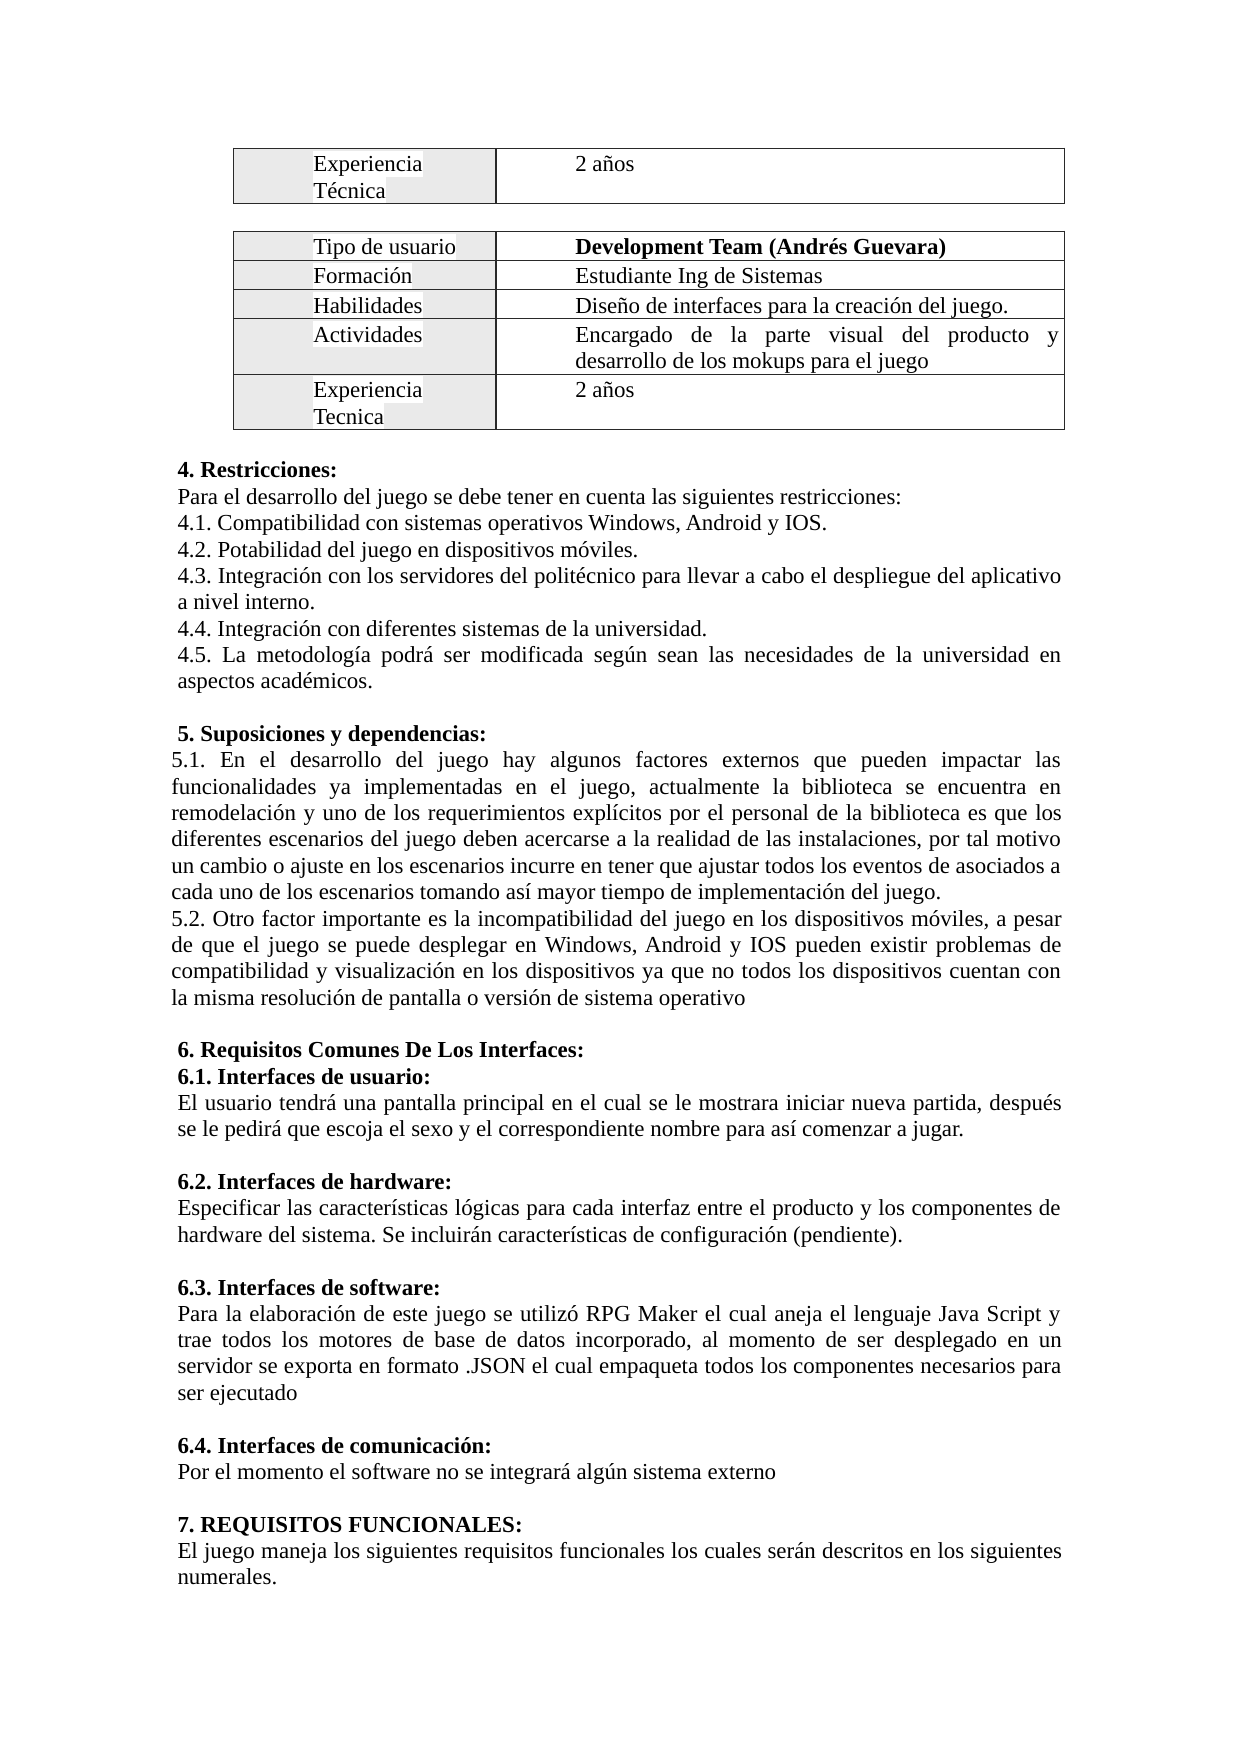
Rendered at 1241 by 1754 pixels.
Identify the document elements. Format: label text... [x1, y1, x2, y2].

text 6. Requisitos Comunes De Los Interfaces: [585, 1036, 1063, 1063]
text 7. REQUISITOS FUNCIONALES: [522, 1511, 1063, 1537]
list 4.2. Potabilidad del juego en dispositivos móviles. [639, 536, 1063, 562]
subtitle 5. Suposiciones y dependencias: [487, 720, 1063, 746]
text Para la elaboración de este juego se utilizó RPG Maker el cual aneja el lenguaje Java Script y trae todos los motores de base de datos incorporado, al momento de ser desplegado en un servidor se exporta en formato .JSON el cual empaqueta todos los componentes necesarios para ser ejecutado [297, 1379, 1063, 1405]
table_cell 2 años [497, 149, 1064, 203]
text Por el momento el software no se integrará algún sistema externo [777, 1458, 1063, 1484]
table_cell Diseño de interfaces para la creación del juego. [497, 290, 1064, 318]
table_cell Actividades [234, 319, 495, 374]
table_header Tipo de usuario [234, 232, 495, 260]
list 4.3. Integración con los servidores del politécnico para llevar a cabo el despliegue del aplicativo a nivel interno. [315, 588, 1063, 615]
text Especificar las características lógicas para cada interfaz entre el producto y los componentes de hardware del sistema. Se incluirán características de configuración (pendiente). [904, 1221, 1063, 1247]
text 6.4. Interfaces de comunicación: [492, 1432, 1063, 1458]
table_cell Formación [234, 261, 495, 289]
text El juego maneja los siguientes requisitos funcionales los cuales serán descritos en los siguientes numerales. [177, 1563, 1063, 1590]
text El usuario tendrá una pantalla principal en el cual se le mostrara iniciar nueva partida, después se le pedirá que escoja el sexo y el correspondiente nombre para así comenzar a jugar. [177, 1089, 1063, 1142]
subtitle Para el desarrollo del juego se debe tener en cuenta las siguientes restricciones: [903, 483, 1063, 509]
table_header Development Team (Andrés Guevara) [497, 232, 1064, 260]
subtitle 4. Restricciones: [338, 457, 1063, 483]
table_cell Experiencia Tecnica [234, 375, 495, 429]
text 6.1. Interfaces de usuario: [431, 1063, 1063, 1089]
list 5.2. Otro factor importante es la incompatibilidad del juego en los dispositivos móviles, a pesar de que el juego se puede desplegar en Windows, Android y IOS pueden existir problemas de compatibilidad y visualización en los dispositivos ya que no todos los dispositivos cuentan con la misma resolución de pantalla o versión de sistema operativo [746, 984, 1063, 1010]
text 6.2. Interfaces de hardware: [452, 1168, 1063, 1194]
table_cell Experiencia Técnica [234, 149, 495, 203]
table_cell Encargado de la parte visual del producto y desarrollo de los mokups para el juego [497, 319, 1064, 374]
list 4.4. Integración con diferentes sistemas de la universidad. [708, 615, 1063, 641]
list 4.1. Compatibilidad con sistemas operativos Windows, Android y IOS. [828, 509, 1063, 536]
table_cell Habilidades [234, 290, 495, 318]
text 6.3. Interfaces de software: [177, 1273, 1063, 1300]
table_cell Estudiante Ing de Sistemas [497, 261, 1064, 289]
list 4.5. La metodología podrá ser modificada según sean las necesidades de la universidad en aspectos académicos. [177, 667, 1063, 694]
table_cell 2 años [497, 375, 1064, 429]
